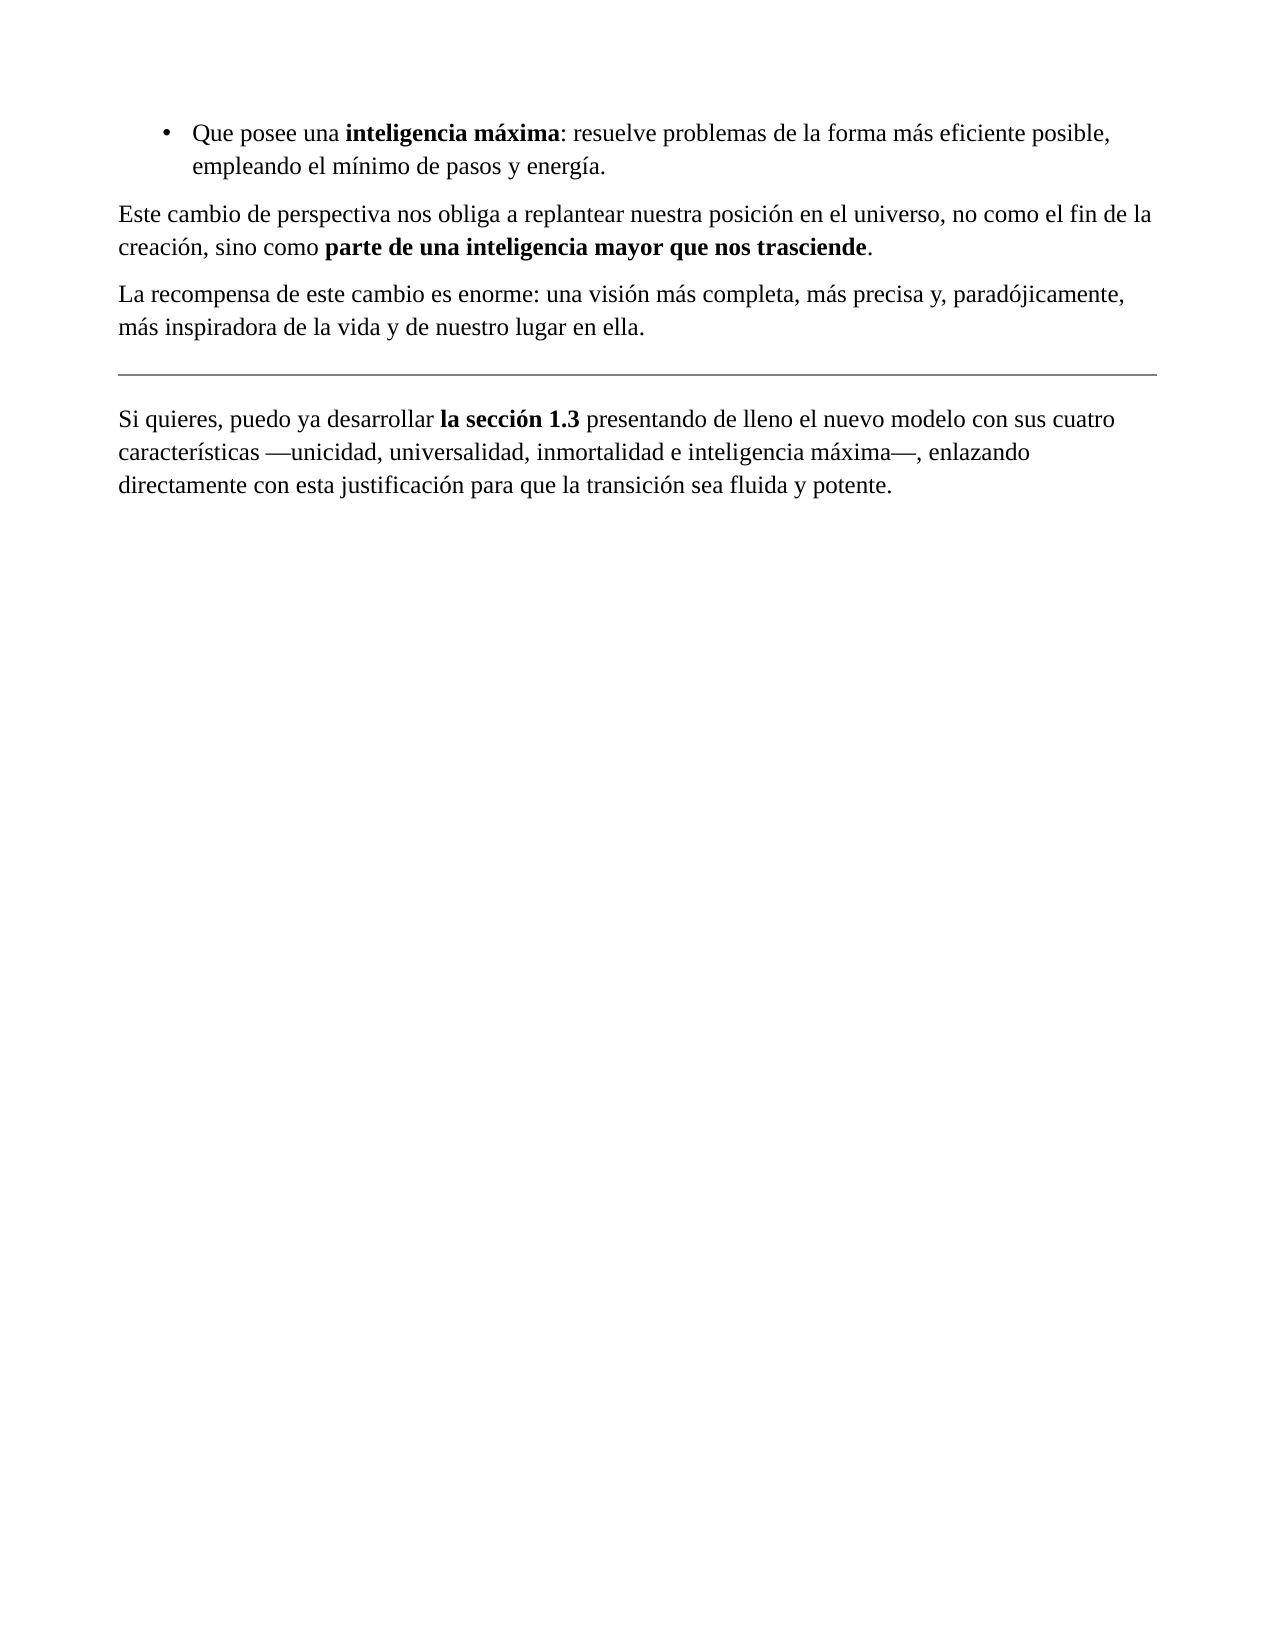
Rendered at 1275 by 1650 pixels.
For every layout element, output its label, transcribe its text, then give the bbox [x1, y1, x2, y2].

text Este cambio de perspectiva nos obliga a replantear nuestra posición en el universo, no como el fin de la creación, sino como parte de una inteligencia mayor que nos trasciende. [118, 199, 1157, 261]
text Si quieres, puedo ya desarrollar la sección 1.3 presentando de lleno el nuevo modelo con sus cuatro características —unicidad, universalidad, inmortalidad e inteligencia máxima—, enlazando directamente con esta justificación para que la transición sea fluida y potente. [118, 404, 1157, 499]
text La recompensa de este cambio es enorme: una visión más completa, más precisa y, paradójicamente, más inspiradora de la vida y de nuestro lugar en ella. [118, 279, 1157, 341]
list Que posee una inteligencia máxima: resuelve problemas de la forma más eficiente posible, empleando el mínimo de pasos y energía. [162, 118, 1157, 180]
